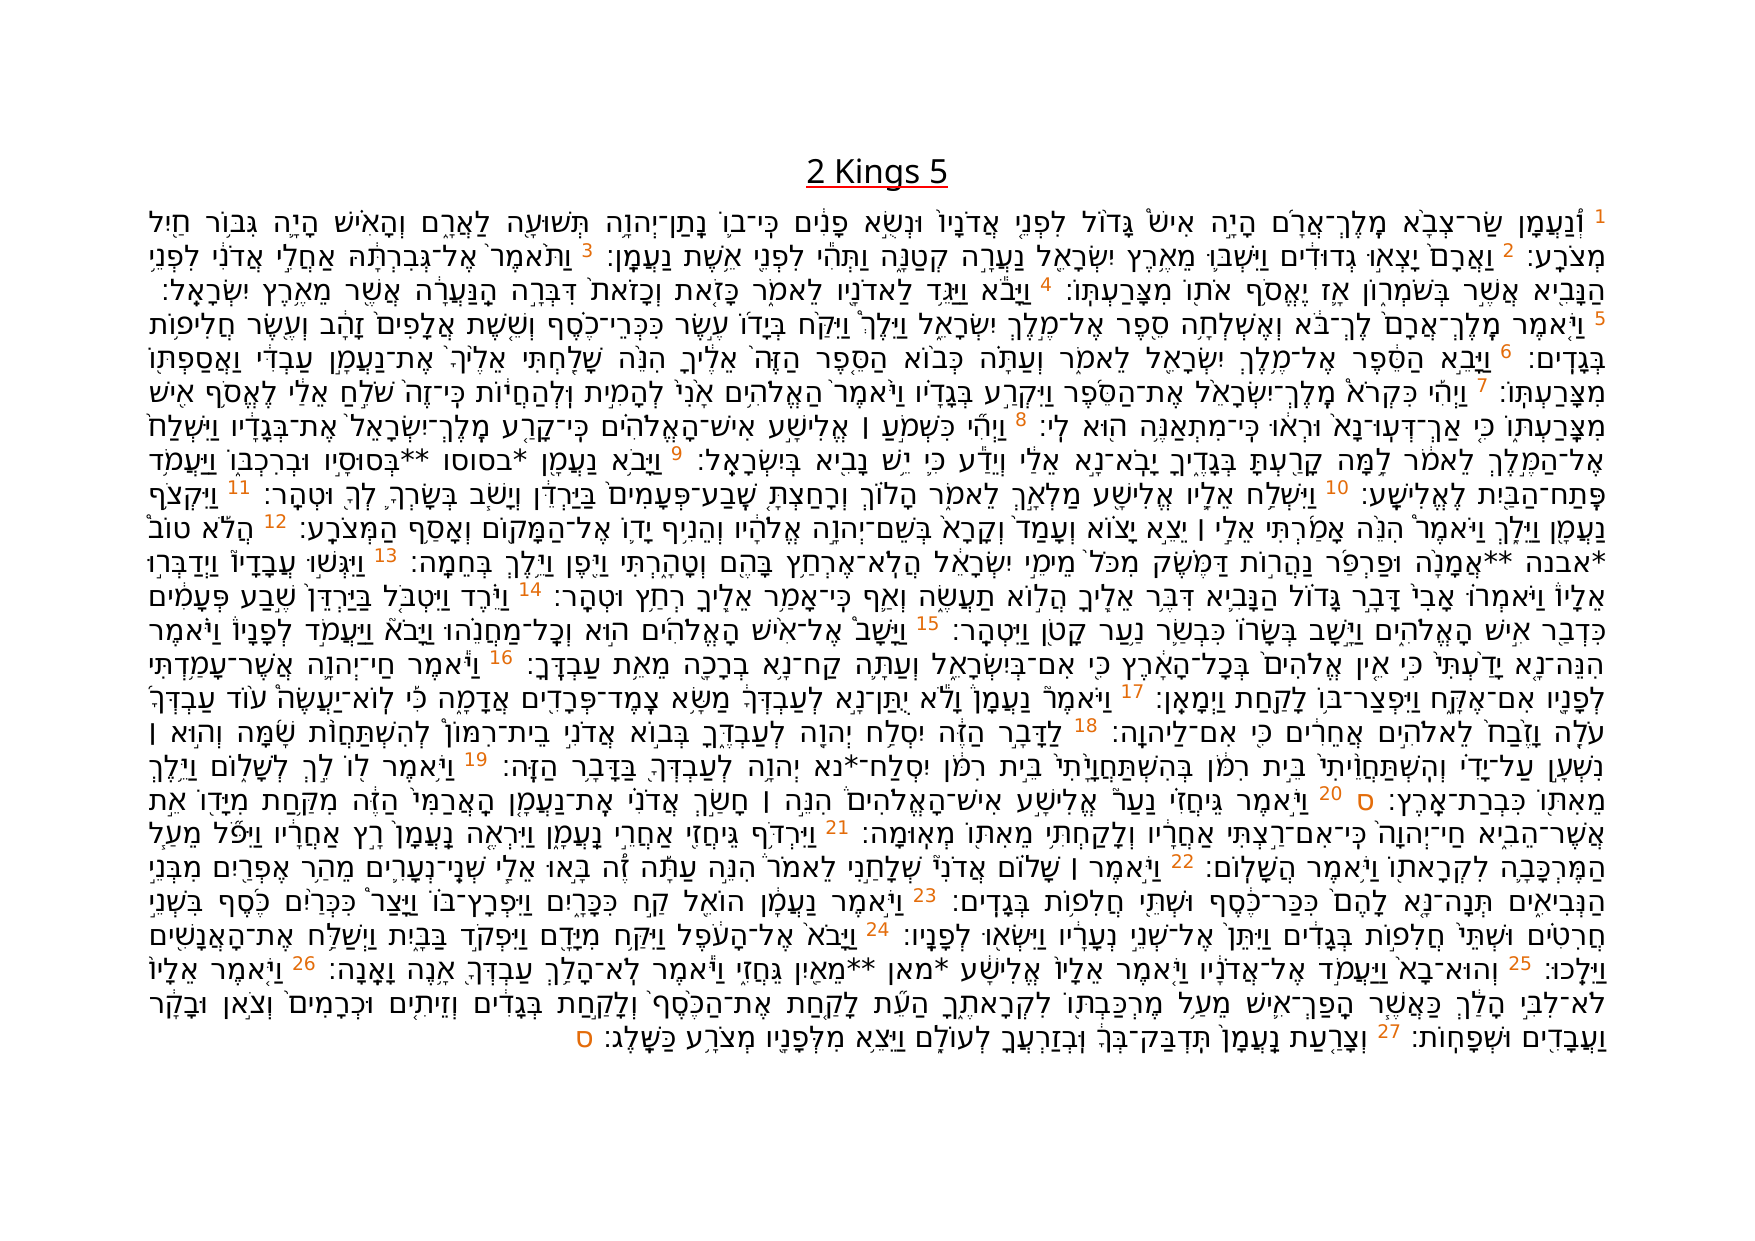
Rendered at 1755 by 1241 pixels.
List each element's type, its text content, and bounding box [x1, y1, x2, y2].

text 2 Kings 5‬‬ [148, 148, 1606, 193]
text 1 וְ֠נַעֲמָן שַׂר־צְבָ֨א מֶֽלֶךְ־אֲרָ֜ם הָיָ֣ה אִישׁ֩ גָּד֨וֹל לִפְנֵ֤י אֲדֹנָיו֙ וּנְשֻׂ֣א פָנִ֔ים כִּֽי־ב֛וֹ נָֽתַן־יְהוָ֥ה תְּשׁוּעָ֖ה לַאֲרָ֑ם וְהָאִ֗ישׁ הָיָ֛ה גִּבּ֥וֹר חַ֖יִל מְצֹרָֽע׃ ‬‬‬‬‬2 וַאֲרָם֙ יָצְא֣וּ גְדוּדִ֔ים וַיִּשְׁבּ֛וּ מֵאֶ֥רֶץ יִשְׂרָאֵ֖ל נַעֲרָ֣ה קְטַנָּ֑ה וַתְּהִ֕י לִפְנֵ֖י אֵ֥שֶׁת נַעֲמָֽן׃ ‬‬‬3 וַתֹּ֙אמֶר֙ אֶל־גְּבִרְתָּ֔הּ אַחֲלֵ֣י אֲדֹנִ֔י לִפְנֵ֥י הַנָּבִ֖יא אֲשֶׁ֣ר בְּשֹׁמְר֑וֹן אָ֛ז יֶאֱסֹ֥ף אֹת֖וֹ מִצָּרַעְתּֽוֹ׃ ‬‬‬4 וַיָּבֹ֕א וַיַּגֵּ֥ד לַאדֹנָ֖יו לֵאמֹ֑ר כָּזֹ֤את וְכָזֹאת֙ דִּבְּרָ֣ה הַֽנַּעֲרָ֔ה אֲשֶׁ֖ר מֵאֶ֥רֶץ יִשְׂרָאֵֽל׃ ‬‬‬5 וַיֹּ֤אמֶר מֶֽלֶךְ־אֲרָם֙ לֶךְ־בֹּ֔א וְאֶשְׁלְחָ֥ה סֵ֖פֶר אֶל־מֶ֣לֶךְ יִשְׂרָאֵ֑ל וַיֵּלֶךְ֩ וַיִּקַּ֨ח בְּיָד֜וֹ עֶ֣שֶׂר כִּכְּרֵי־כֶ֗סֶף וְשֵׁ֤שֶׁת אֲלָפִים֙ זָהָ֔ב וְעֶ֖שֶׂר חֲלִיפ֥וֹת בְּגָדִֽים׃ ‬‬‬6 וַיָּבֵ֣א הַסֵּ֔פֶר אֶל־מֶ֥לֶךְ יִשְׂרָאֵ֖ל לֵאמֹ֑ר וְעַתָּ֗ה כְּב֨וֹא הַסֵּ֤פֶר הַזֶּה֙ אֵלֶ֔יךָ הִנֵּ֨ה שָׁלַ֤חְתִּי אֵלֶ֙יךָ֙ אֶת־נַעֲמָ֣ן עַבְדִּ֔י וַאֲסַפְתּ֖וֹ מִצָּרַעְתּֽוֹ׃ ‬‬‬7 וַיְהִ֡י כִּקְרֹא֩ מֶֽלֶךְ־יִשְׂרָאֵ֨ל אֶת־הַסֵּ֜פֶר וַיִּקְרַ֣ע בְּגָדָ֗יו וַיֹּ֙אמֶר֙ הַאֱלֹהִ֥ים אָ֙נִי֙ לְהָמִ֣ית וּֽלְהַחֲי֔וֹת כִּֽי־זֶה֙ שֹׁלֵ֣חַ אֵלַ֔י לֶאֱסֹ֥ף אִ֖ישׁ מִצָּֽרַעְתּ֑וֹ כִּ֤י אַךְ־דְּעֽוּ־נָא֙ וּרְא֔וּ כִּֽי־מִתְאַנֶּ֥ה ה֖וּא לִֽי׃ ‬‬‬8 וַיְהִ֞י כִּשְׁמֹ֣עַ ׀ אֱלִישָׁ֣ע אִישׁ־הָאֱלֹהִ֗ים כִּֽי־קָרַ֤ע מֶֽלֶךְ־יִשְׂרָאֵל֙ אֶת־בְּגָדָ֔יו וַיִּשְׁלַח֙ אֶל־הַמֶּ֣לֶךְ לֵאמֹ֔ר לָ֥מָּה קָרַ֖עְתָּ בְּגָדֶ֑יךָ יָבֹֽא־נָ֣א אֵלַ֔י וְיֵדַ֕ע כִּ֛י יֵ֥שׁ נָבִ֖יא בְּיִשְׂרָאֵֽל׃ ‬‬‬9 וַיָּבֹ֥א נַעֲמָ֖ן *בסוסו **בְּסוּסָ֣יו וּבְרִכְבּ֑וֹ וַיַּעֲמֹ֥ד פֶּֽתַח־הַבַּ֖יִת לֶאֱלִישָֽׁע׃ ‬‬‬10 וַיִּשְׁלַ֥ח אֵלָ֛יו אֱלִישָׁ֖ע מַלְאָ֣ךְ לֵאמֹ֑ר הָל֗וֹךְ וְרָחַצְתָּ֤ שֶֽׁבַע־פְּעָמִים֙ בַּיַּרְדֵּ֔ן וְיָשֹׁ֧ב בְּשָׂרְךָ֛ לְךָ֖ וּטְהָֽר׃ ‬‬‬11 וַיִּקְצֹ֥ף נַעֲמָ֖ן וַיֵּלַ֑ךְ וַיֹּאמֶר֩ הִנֵּ֨ה אָמַ֜רְתִּי אֵלַ֣י ׀ יֵצֵ֣א יָצ֗וֹא וְעָמַד֙ וְקָרָא֙ בְּשֵׁם־יְהוָ֣ה אֱלֹהָ֔יו וְהֵנִ֥יף יָד֛וֹ אֶל־הַמָּק֖וֹם וְאָסַ֥ף הַמְּצֹרָֽע׃ ‬‬‬12 הֲלֹ֡א טוֹב֩ *אבנה **אֲמָנָ֨ה וּפַרְפַּ֜ר נַהֲר֣וֹת דַּמֶּ֗שֶׂק מִכֹּל֙ מֵימֵ֣י יִשְׂרָאֵ֔ל הֲלֹֽא־אֶרְחַ֥ץ בָּהֶ֖ם וְטָהָ֑רְתִּי וַיִּ֖פֶן וַיֵּ֥לֶךְ בְּחֵמָֽה׃ ‬‬‬13 וַיִּגְּשׁ֣וּ עֲבָדָיו֮ וַיְדַבְּר֣וּ אֵלָיו֒ וַיֹּאמְר֗וּ אָבִי֙ דָּבָ֣ר גָּד֗וֹל הַנָּבִ֛יא דִּבֶּ֥ר אֵלֶ֖יךָ הֲל֣וֹא תַעֲשֶׂ֑ה וְאַ֛ף כִּֽי־אָמַ֥ר אֵלֶ֖יךָ רְחַ֥ץ וּטְהָֽר׃ ‬‬‬14 וַיֵּ֗רֶד וַיִּטְבֹּ֤ל בַּיַּרְדֵּן֙ שֶׁ֣בַע פְּעָמִ֔ים כִּדְבַ֖ר אִ֣ישׁ הָאֱלֹהִ֑ים וַיָּ֣שָׁב בְּשָׂר֗וֹ כִּבְשַׂ֛ר נַ֥עַר קָטֹ֖ן וַיִּטְהָֽר׃ ‬‬‬15 וַיָּשָׁב֩ אֶל־אִ֨ישׁ הָאֱלֹהִ֜ים ה֣וּא וְכָֽל־מַחֲנֵ֗הוּ וַיָּבֹא֮ וַיַּעֲמֹ֣ד לְפָנָיו֒ וַיֹּ֗אמֶר הִנֵּה־נָ֤א יָדַ֙עְתִּי֙ כִּ֣י אֵ֤ין אֱלֹהִים֙ בְּכָל־הָאָ֔רֶץ כִּ֖י אִם־בְּיִשְׂרָאֵ֑ל וְעַתָּ֛ה קַח־נָ֥א בְרָכָ֖ה מֵאֵ֥ת עַבְדֶּֽךָ׃ ‬‬‬16 וַיֹּ֕אמֶר חַי־יְהוָ֛ה אֲשֶׁר־עָמַ֥דְתִּי לְפָנָ֖יו אִם־אֶקָּ֑ח וַיִּפְצַר־בּ֥וֹ לָקַ֖חַת וַיְמָאֵֽן׃ ‬‬‬17 וַיֹּאמֶר֮ נַעֲמָן֒ וָלֹ֕א יֻתַּן־נָ֣א לְעַבְדְּךָ֔ מַשָּׂ֥א צֶֽמֶד־פְּרָדִ֖ים אֲדָמָ֑ה כִּ֡י לֽוֹא־יַעֲשֶׂה֩ ע֨וֹד עַבְדְּךָ֜ עֹלָ֤ה וָזֶ֙בַח֙ לֵאלֹהִ֣ים אֲחֵרִ֔ים כִּ֖י אִם־לַיהוָֽה׃ ‬‬‬18 לַדָּבָ֣ר הַזֶּ֔ה יִסְלַ֥ח יְהוָ֖ה לְעַבְדֶּ֑ךָ בְּב֣וֹא אֲדֹנִ֣י בֵית־רִמּוֹן֩ לְהִשְׁתַּחֲוֺ֨ת שָׁ֜מָּה וְה֣וּא ׀ נִשְׁעָ֣ן עַל־יָדִ֗י וְהִֽשְׁתַּחֲוֵ֙יתִי֙ בֵּ֣ית רִמֹּ֔ן בְּהִשְׁתַּחֲוָיָ֙תִי֙ בֵּ֣ית רִמֹּ֔ן יִסְלַח־*נא יְהוָ֥ה לְעַבְדְּךָ֖ בַּדָּבָ֥ר הַזֶּֽה׃ ‬‬‬19 וַיֹּ֥אמֶר ל֖וֹ לֵ֣ךְ לְשָׁל֑וֹם וַיֵּ֥לֶךְ מֵאִתּ֖וֹ כִּבְרַת־אָֽרֶץ׃ ס ‬‬‬20 וַיֹּ֣אמֶר גֵּיחֲזִ֗י נַעַר֮ אֱלִישָׁ֣ע אִישׁ־הָאֱלֹהִים֒ הִנֵּ֣ה ׀ חָשַׂ֣ךְ אֲדֹנִ֗י אֶֽת־נַעֲמָ֤ן הָֽאֲרַמִּי֙ הַזֶּ֔ה מִקַּ֥חַת מִיָּד֖וֹ אֵ֣ת אֲשֶׁר־הֵבִ֑יא חַי־יְהוָה֙ כִּֽי־אִם־רַ֣צְתִּי אַחֲרָ֔יו וְלָקַחְתִּ֥י מֵאִתּ֖וֹ מְאֽוּמָה׃ ‬‬‬21 וַיִּרְדֹּ֥ף גֵּיחֲזִ֖י אַחֲרֵ֣י נַֽעֲמָ֑ן וַיִּרְאֶ֤ה נַֽעֲמָן֙ רָ֣ץ אַחֲרָ֔יו וַיִּפֹּ֞ל מֵעַ֧ל הַמֶּרְכָּבָ֛ה לִקְרָאת֖וֹ וַיֹּ֥אמֶר הֲשָׁלֽוֹם׃ ‬‬‬22 וַיֹּ֣אמֶר ׀ שָׁל֗וֹם אֲדֹנִי֮ שְׁלָחַ֣נִי לֵאמֹר֒ הִנֵּ֣ה עַתָּ֡ה זֶ֠ה בָּ֣אוּ אֵלַ֧י שְׁנֵֽי־נְעָרִ֛ים מֵהַ֥ר אֶפְרַ֖יִם מִבְּנֵ֣י הַנְּבִיאִ֑ים תְּנָה־נָּ֤א לָהֶם֙ כִּכַּר־כֶּ֔סֶף וּשְׁתֵּ֖י חֲלִפ֥וֹת בְּגָדִֽים׃ ‬‬‬23 וַיֹּ֣אמֶר נַעֲמָ֔ן הוֹאֵ֖ל קַ֣ח כִּכָּרָ֑יִם וַיִּפְרָץ־בּ֗וֹ וַיָּצַר֩ כִּכְּרַ֨יִם כֶּ֜סֶף בִּשְׁנֵ֣י חֲרִטִ֗ים וּשְׁתֵּי֙ חֲלִפ֣וֹת בְּגָדִ֔ים וַיִּתֵּן֙ אֶל־שְׁנֵ֣י נְעָרָ֔יו וַיִּשְׂא֖וּ לְפָנָֽיו׃ ‬‬‬24 וַיָּבֹא֙ אֶל־הָעֹ֔פֶל וַיִּקַּ֥ח מִיָּדָ֖ם וַיִּפְקֹ֣ד בַּבָּ֑יִת וַיְשַׁלַּ֥ח אֶת־הָאֲנָשִׁ֖ים וַיֵּלֵֽכוּ׃ ‬‬‬25 וְהוּא־בָא֙ וַיַּעֲמֹ֣ד אֶל־אֲדֹנָ֔יו וַיֹּ֤אמֶר אֵלָיו֙ אֱלִישָׁ֔ע *מאן **מֵאַ֖יִן גֵּחֲזִ֑י וַיֹּ֕אמֶר לֹֽא־הָלַ֥ךְ עַבְדְּךָ֖ אָ֥נֶה וָאָֽנָה׃ ‬‬‬26 וַיֹּ֤אמֶר אֵלָיו֙ לֹא־לִבִּ֣י הָלַ֔ךְ כַּאֲשֶׁ֧ר הָֽפַךְ־אִ֛ישׁ מֵעַ֥ל מֶרְכַּבְתּ֖וֹ לִקְרָאתֶ֑ךָ הַעֵ֞ת לָקַ֤חַת אֶת־הַכֶּ֙סֶף֙ וְלָקַ֣חַת בְּגָדִ֔ים וְזֵיתִ֤ים וּכְרָמִים֙ וְצֹ֣אן וּבָקָ֔ר וַעֲבָדִ֖ים וּשְׁפָחֽוֹת׃ ‬‬‬27 וְצָרַ֤עַת נַֽעֲמָן֙ תִּֽדְבַּק־בְּךָ֔ וּֽבְזַרְעֲךָ לְעוֹלָ֑ם וַיֵּצֵ֥א מִלְּפָנָ֖יו מְצֹרָ֥ע כַּשָּֽׁלֶג׃ ס ‬‬‬‬‬‬‬‬‬‬‬‬‬‬‬‬‬‬‬‬‬‬‬‬‬‬‬‬‬ [148, 206, 1606, 1054]
